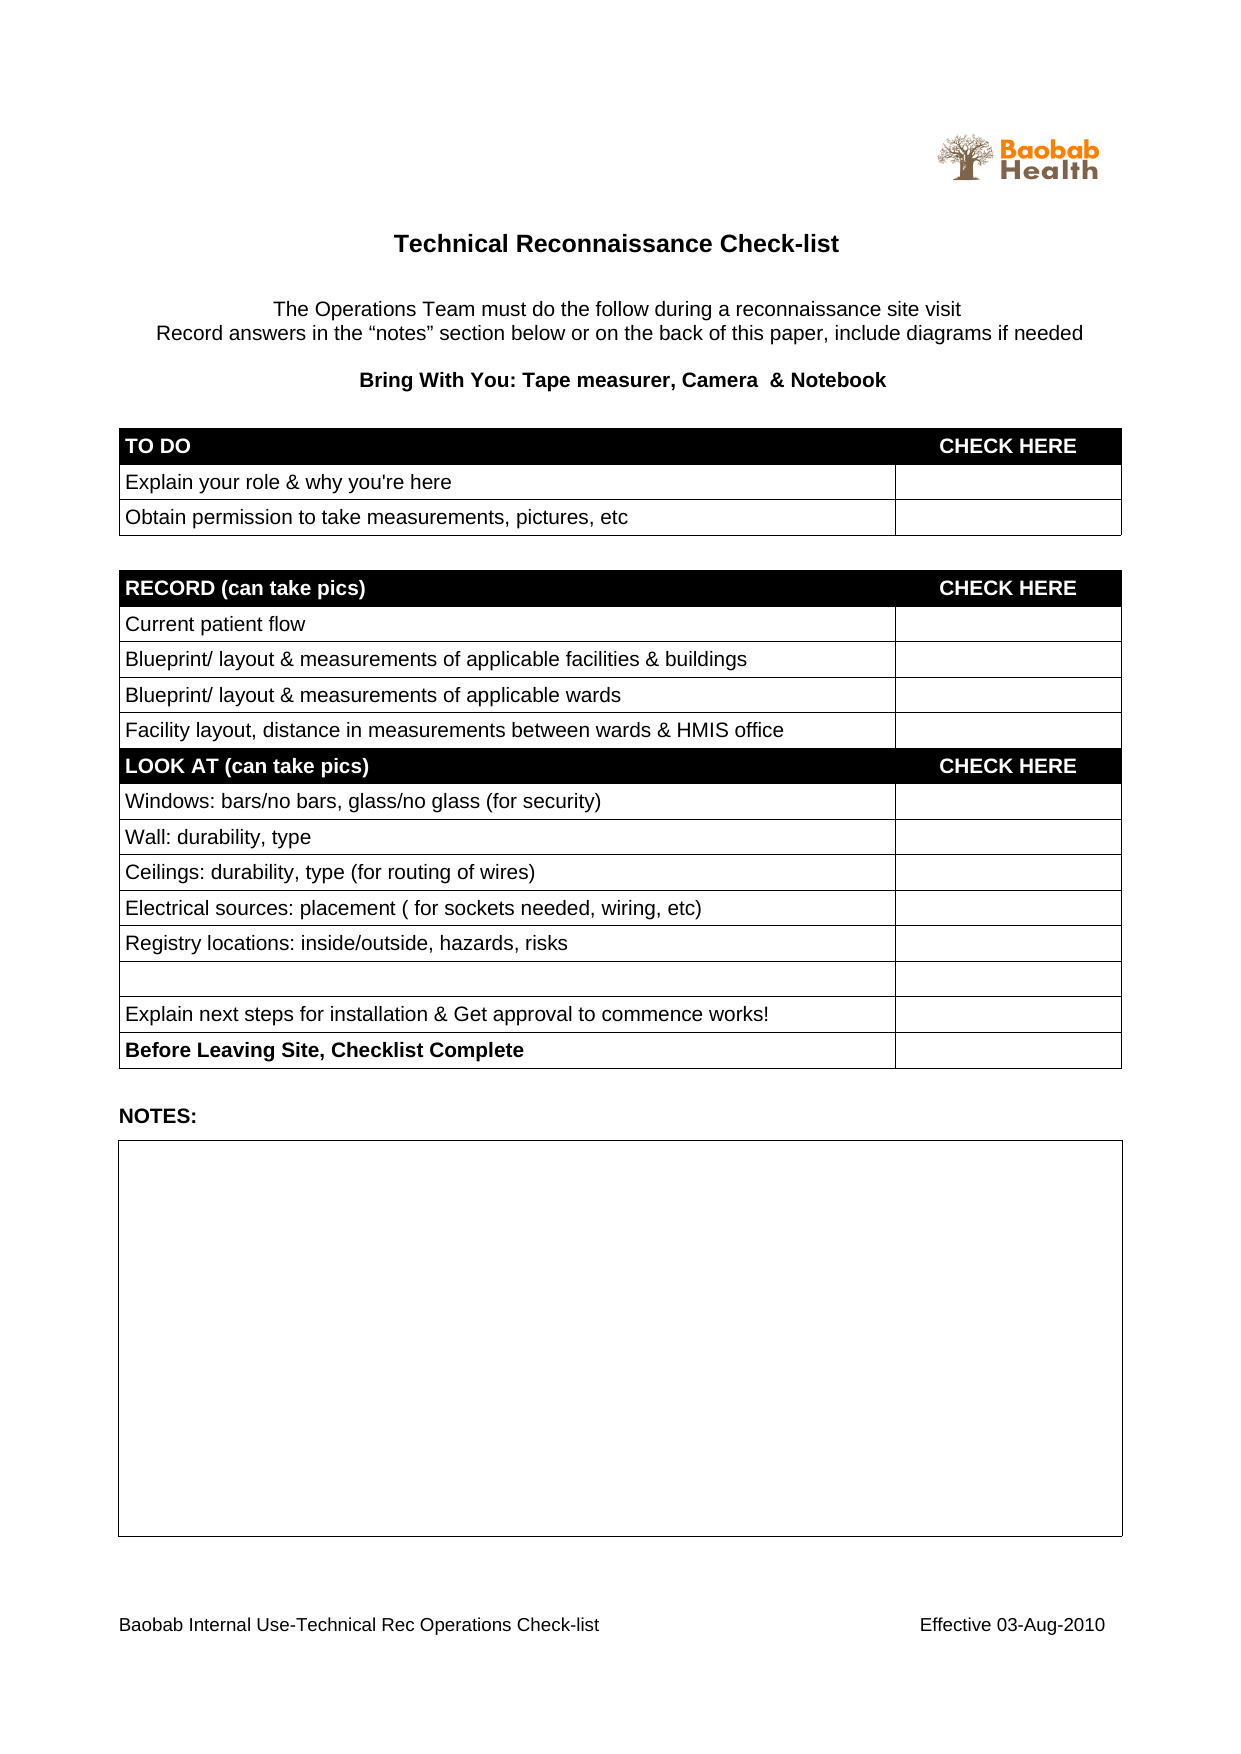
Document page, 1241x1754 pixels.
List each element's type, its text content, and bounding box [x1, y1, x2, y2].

table_cell Obtain permission to take measurements, pictures, etc [120, 500, 895, 535]
table_cell [895, 536, 1121, 570]
text Technical Reconnaissance Check-list [118, 229, 1122, 258]
table_header CHECK HERE [896, 429, 1121, 464]
table_cell [896, 820, 1121, 854]
table_cell [120, 962, 895, 996]
table_cell [896, 678, 1121, 712]
table_cell CHECK HERE [896, 571, 1121, 606]
table_cell CHECK HERE [896, 749, 1121, 783]
table_cell [896, 926, 1121, 961]
table_cell RECORD (can take pics) [120, 571, 895, 606]
table_cell [896, 997, 1121, 1032]
table_cell Explain your role & why you're here [120, 465, 895, 499]
table_cell LOOK AT (can take pics) [120, 749, 895, 783]
table_cell Ceilings: durability, type (for routing of wires) [120, 855, 895, 890]
text Bring With You: Tape measurer, Camera & Notebook [118, 368, 1122, 392]
table_cell Blueprint/ layout & measurements of applicable facilities & buildings [120, 642, 895, 677]
picture [936, 133, 1100, 186]
text Record answers in the “notes” section below or on the back of this paper, include diagrams if needed [118, 320, 1122, 344]
table_cell [896, 465, 1121, 499]
text The Operations Team must do the follow during a reconnaissance site visit [118, 296, 1122, 320]
table_cell [896, 713, 1121, 748]
table_cell [896, 855, 1121, 890]
table_cell Explain next steps for installation & Get approval to commence works! [120, 997, 895, 1032]
table_cell Electrical sources: placement ( for sockets needed, wiring, etc) [120, 891, 895, 925]
text NOTES: [118, 1103, 1122, 1127]
table_cell Before Leaving Site, Checklist Complete [120, 1033, 895, 1067]
table_header [119, 1141, 1122, 1536]
table_cell [896, 607, 1121, 641]
table_cell [896, 891, 1121, 925]
table_header TO DO [120, 429, 895, 464]
table_cell [896, 1033, 1121, 1067]
table_cell Blueprint/ layout & measurements of applicable wards [120, 678, 895, 712]
table_cell [896, 642, 1121, 677]
table_cell [896, 500, 1121, 535]
table_cell [896, 962, 1121, 996]
table_cell [119, 536, 895, 570]
table_cell [896, 784, 1121, 819]
table_cell Current patient flow [120, 607, 895, 641]
table_cell Registry locations: inside/outside, hazards, risks [120, 926, 895, 961]
table_cell Facility layout, distance in measurements between wards & HMIS office [120, 713, 895, 748]
table_cell Windows: bars/no bars, glass/no glass (for security) [120, 784, 895, 819]
table_cell Wall: durability, type [120, 820, 895, 854]
